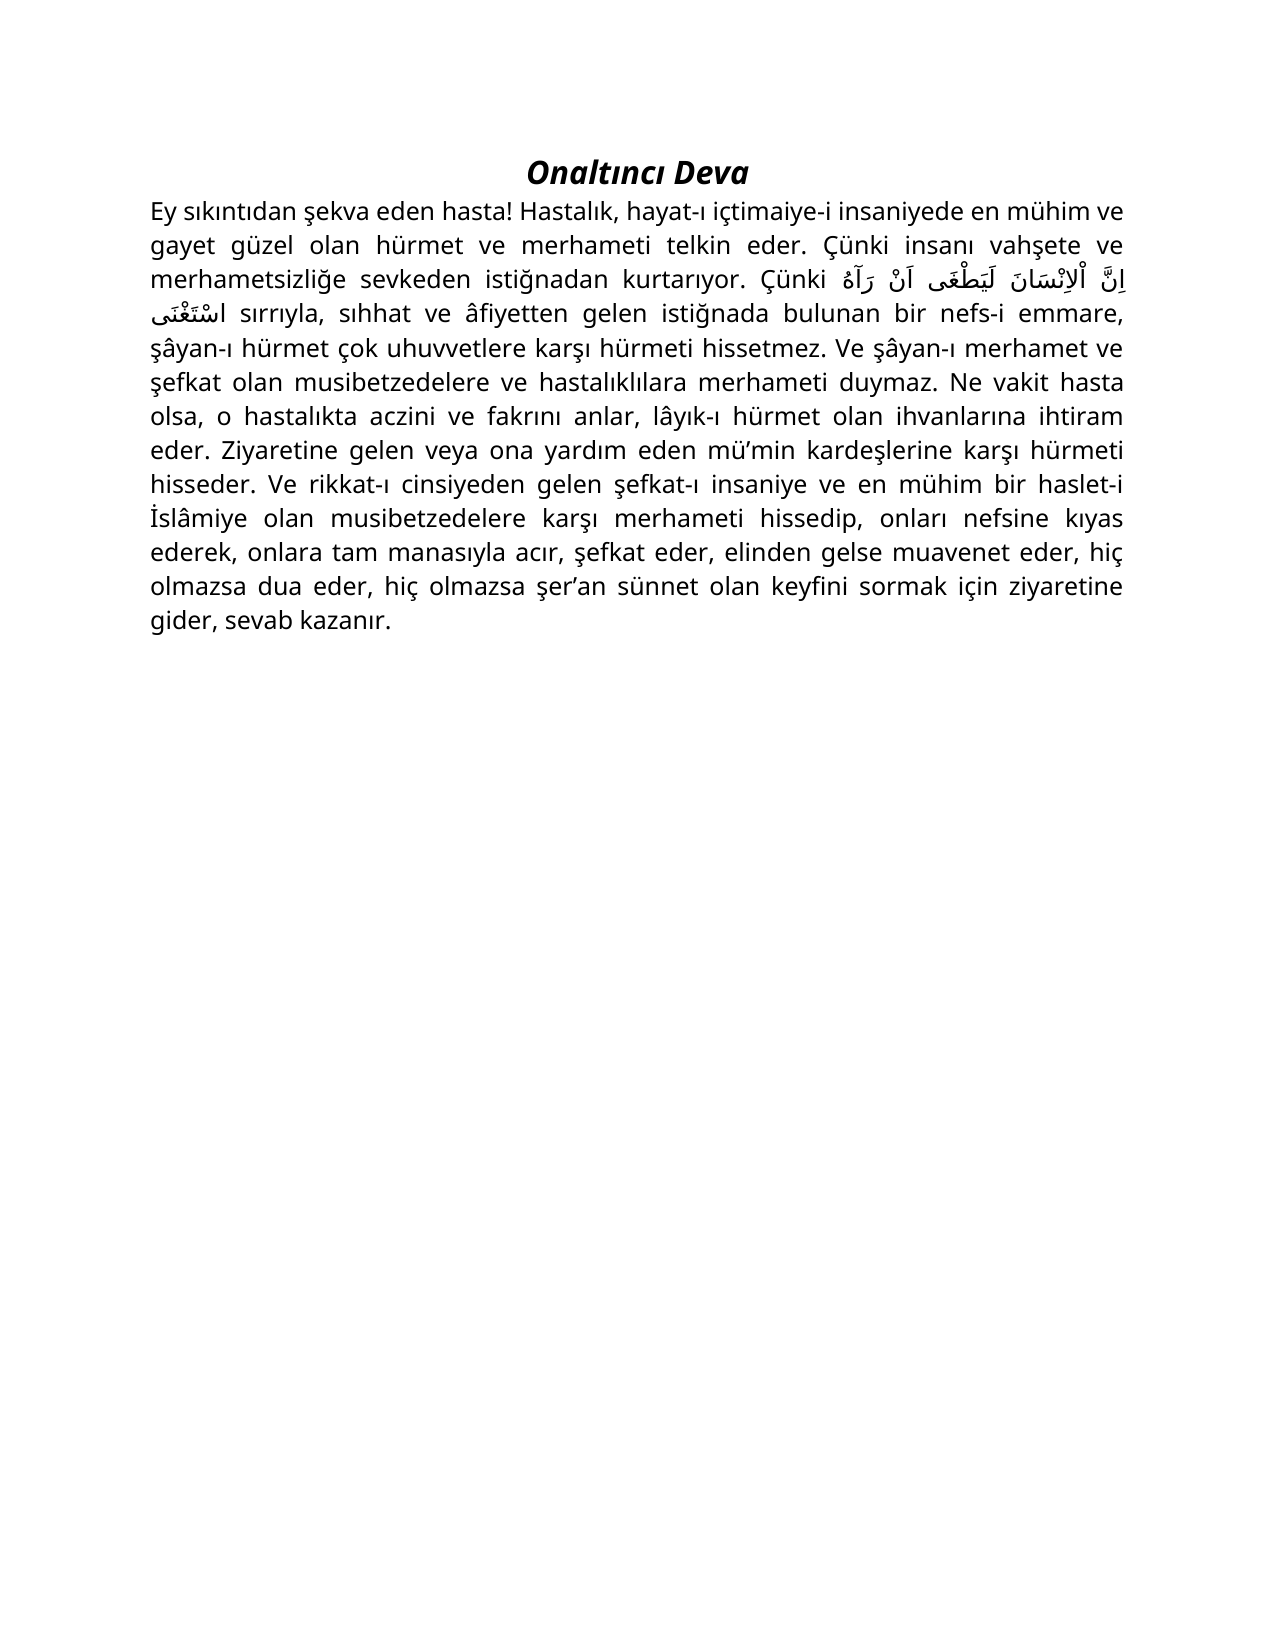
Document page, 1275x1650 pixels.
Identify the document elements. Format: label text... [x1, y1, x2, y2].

subtitle Onaltıncı Deva [150, 150, 1125, 194]
text Ey sıkıntıdan şekva eden hasta! Hastalık, hayat-ı içtimaiye-i insaniyede en mühim ve gayet güzel olan hürmet ve merhameti telkin eder. Çünki insanı vahşete ve merhametsizliğe sevkeden istiğnadan kurtarıyor. Çünki اِنَّ اْلاِنْسَانَ لَيَطْغَى اَنْ رَآهُ اسْتَغْنَى sırrıyla, sıhhat ve âfiyetten gelen istiğnada bulunan bir nefs-i emmare, şâyan-ı hürmet çok uhuvvetlere karşı hürmeti hissetmez. Ve şâyan-ı merhamet ve şefkat olan musibetzedelere ve hastalıklılara merhameti duymaz. Ne vakit hasta olsa, o hastalıkta aczini ve fakrını anlar, lâyık-ı hürmet olan ihvanlarına ihtiram eder. Ziyaretine gelen veya ona yardım eden mü’min kardeşlerine karşı hürmeti hisseder. Ve rikkat-ı cinsiyeden gelen şefkat-ı insaniye ve en mühim bir haslet-i İslâmiye olan musibetzedelere karşı merhameti hissedip, onları nefsine kıyas ederek, onlara tam manasıyla acır, şefkat eder, elinden gelse muavenet eder, hiç olmazsa dua eder, hiç olmazsa şer’an sünnet olan keyfini sormak için ziyaretine gider, sevab kazanır. [150, 194, 1125, 637]
